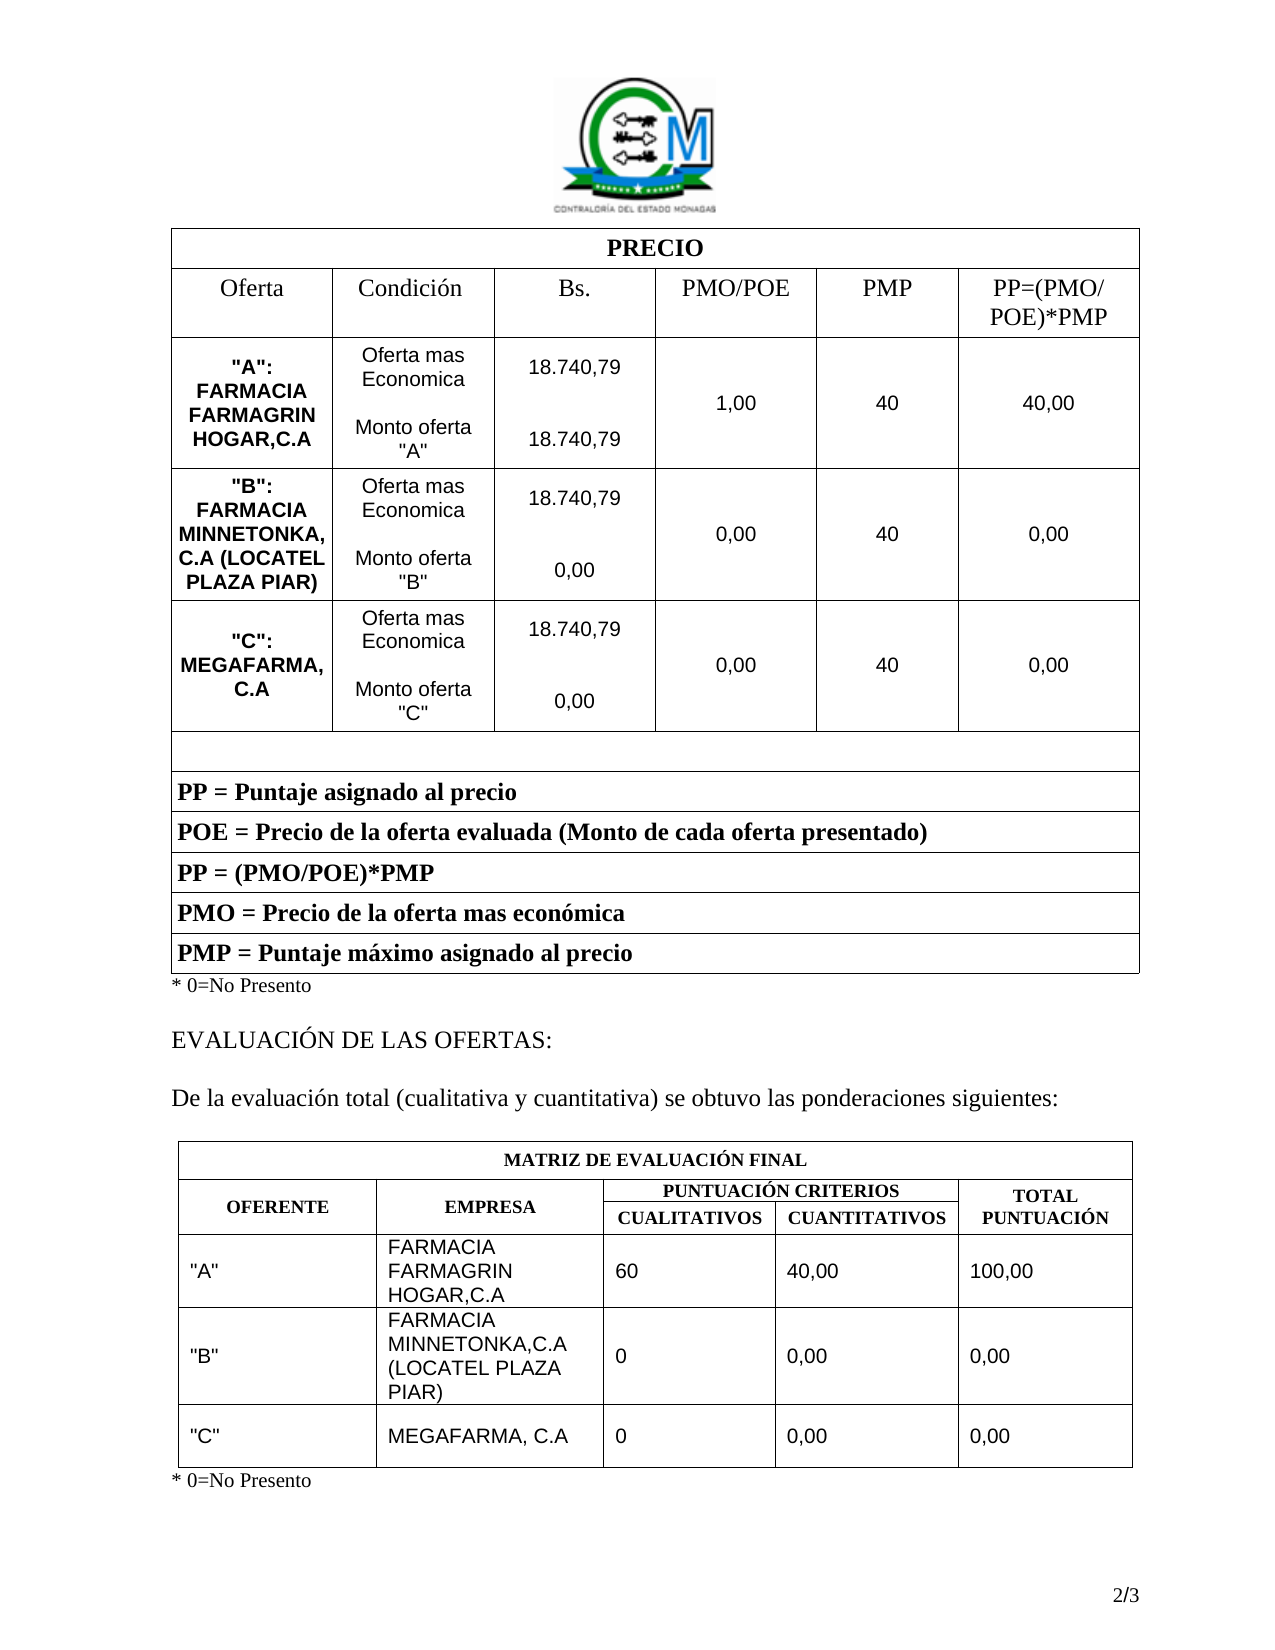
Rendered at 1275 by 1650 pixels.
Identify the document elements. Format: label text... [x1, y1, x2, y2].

table_header PRECIO [172, 229, 1139, 268]
table_cell PP = (PMO/POE)*PMP [172, 853, 1139, 892]
table_cell 1,00 [656, 338, 816, 468]
table_cell PMO/POE [656, 269, 816, 337]
table_cell PP = Puntaje asignado al precio [172, 772, 1139, 811]
table_cell PMP = Puntaje máximo asignado al precio [172, 934, 1139, 973]
table_cell Oferta mas Economica Monto oferta "A" [333, 338, 494, 468]
table_cell "C": MEGAFARMA, C.A [172, 601, 332, 731]
text De la evaluación total (cualitativa y cuantitativa) se obtuvo las ponderaciones siguientes: [171, 1083, 1139, 1112]
table_cell "B": FARMACIA MINNETONKA,C.A (LOCATEL PLAZA PIAR) [172, 469, 332, 599]
table_cell Condición [333, 269, 494, 337]
table_cell 60 [604, 1235, 775, 1307]
table_cell MEGAFARMA, C.A [377, 1405, 603, 1467]
table_cell "A": FARMACIA FARMAGRIN HOGAR,C.A [172, 338, 332, 468]
table_cell PMO = Precio de la oferta mas económica [172, 893, 1139, 932]
table_cell 18.740,79 0,00 [495, 469, 655, 599]
table_cell 40 [817, 469, 958, 599]
table_cell "A" [179, 1235, 376, 1307]
table_cell 18.740,79 0,00 [495, 601, 655, 731]
table_cell 0 [604, 1308, 775, 1404]
table_cell Oferta mas Economica Monto oferta "C" [333, 601, 494, 731]
table_cell 0,00 [656, 469, 816, 599]
table_cell CUANTITATIVOS [776, 1202, 958, 1234]
table_cell PP=(PMO/POE)*PMP [959, 269, 1139, 337]
table_cell PMP [817, 269, 958, 337]
table_cell CUALITATIVOS [604, 1202, 775, 1234]
table_cell 40,00 [776, 1235, 958, 1307]
table_cell "B" [179, 1308, 376, 1404]
table_header MATRIZ DE EVALUACIÓN FINAL [179, 1142, 1132, 1178]
table_cell 0 [604, 1405, 775, 1467]
table_cell 100,00 [959, 1235, 1132, 1307]
text * 0=No Presento [171, 1468, 1139, 1492]
table_cell FARMACIA FARMAGRIN HOGAR,C.A [377, 1235, 603, 1307]
table_cell 0,00 [959, 1308, 1132, 1404]
table_cell 0,00 [776, 1308, 958, 1404]
text * 0=No Presento [171, 974, 1139, 997]
table_cell 0,00 [959, 469, 1139, 599]
table_cell 0,00 [656, 601, 816, 731]
table_cell Bs. [495, 269, 655, 337]
table_cell POE = Precio de la oferta evaluada (Monto de cada oferta presentado) [172, 812, 1139, 852]
table_cell [172, 732, 1139, 771]
text EVALUACIÓN DE LAS OFERTAS: [171, 1026, 1139, 1054]
picture [551, 75, 719, 216]
table_cell OFERENTE [179, 1180, 376, 1234]
table_cell Oferta mas Economica Monto oferta "B" [333, 469, 494, 599]
table_cell 18.740,79 18.740,79 [495, 338, 655, 468]
table_cell TOTAL PUNTUACIÓN [959, 1180, 1132, 1234]
table_cell "C" [179, 1405, 376, 1467]
table_cell Oferta [172, 269, 332, 337]
table_cell PUNTUACIÓN CRITERIOS [604, 1180, 958, 1201]
table_cell 40 [817, 338, 958, 468]
table_cell FARMACIA MINNETONKA,C.A (LOCATEL PLAZA PIAR) [377, 1308, 603, 1404]
table_cell 0,00 [776, 1405, 958, 1467]
table_cell 0,00 [959, 601, 1139, 731]
table_cell 40 [817, 601, 958, 731]
table_cell 40,00 [959, 338, 1139, 468]
table_cell 0,00 [959, 1405, 1132, 1467]
table_cell EMPRESA [377, 1180, 603, 1234]
